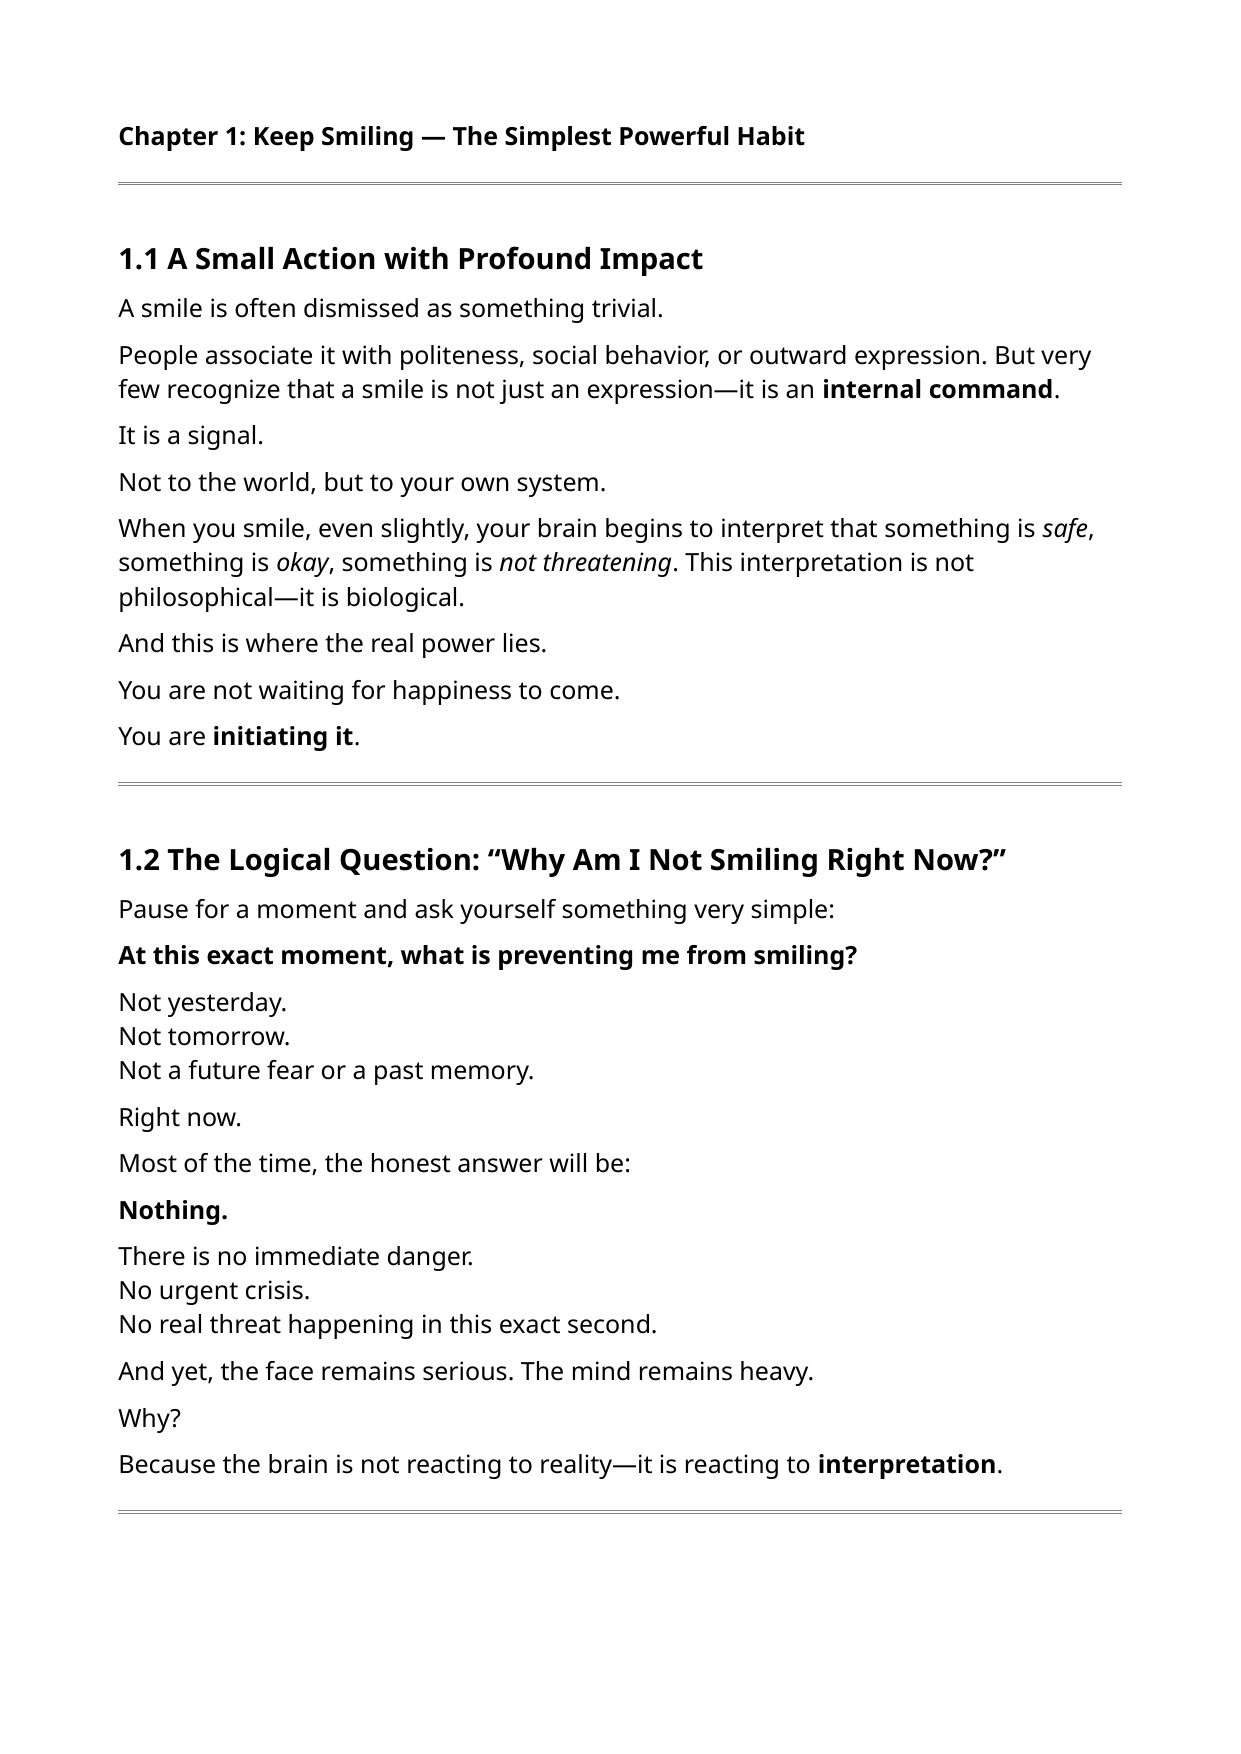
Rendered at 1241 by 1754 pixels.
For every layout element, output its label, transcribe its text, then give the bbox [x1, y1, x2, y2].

text When you smile, even slightly, your brain begins to interpret that something is safe, something is okay, something is not threatening. This interpretation is not philosophical—it is biological. [118, 511, 1122, 613]
text Most of the time, the honest answer will be: [118, 1146, 1122, 1180]
subtitle 1.2 The Logical Question: “Why Am I Not Smiling Right Now?” [118, 839, 1122, 879]
subtitle 1.1 A Small Action with Profound Impact [118, 238, 1122, 278]
text It is a signal. [118, 418, 1122, 452]
text And yet, the face remains serious. The mind remains heavy. [118, 1354, 1122, 1388]
text And this is where the real power lies. [118, 626, 1122, 660]
text Right now. [118, 1099, 1122, 1133]
text Not yesterday. Not tomorrow. Not a future fear or a past memory. [118, 984, 1122, 1087]
text There is no immediate danger. No urgent crisis. No real threat happening in this exact second. [118, 1239, 1122, 1341]
text A smile is often dismissed as something trivial. [118, 291, 1122, 325]
text You are initiating it. [118, 719, 1122, 753]
text Nothing. [118, 1192, 1122, 1226]
text At this exact moment, what is preventing me from smiling? [118, 938, 1122, 972]
text You are not waiting for happiness to come. [118, 672, 1122, 706]
text Pause for a moment and ask yourself something very simple: [118, 891, 1122, 926]
text Not to the world, but to your own system. [118, 464, 1122, 498]
text Because the brain is not reacting to reality—it is reacting to interpretation. [118, 1447, 1122, 1481]
text People associate it with politeness, social behavior, or outward expression. But very few recognize that a smile is not just an expression—it is an internal command. [118, 337, 1122, 405]
text Why? [118, 1400, 1122, 1434]
text Chapter 1: Keep Smiling — The Simplest Powerful Habit [118, 118, 1122, 152]
